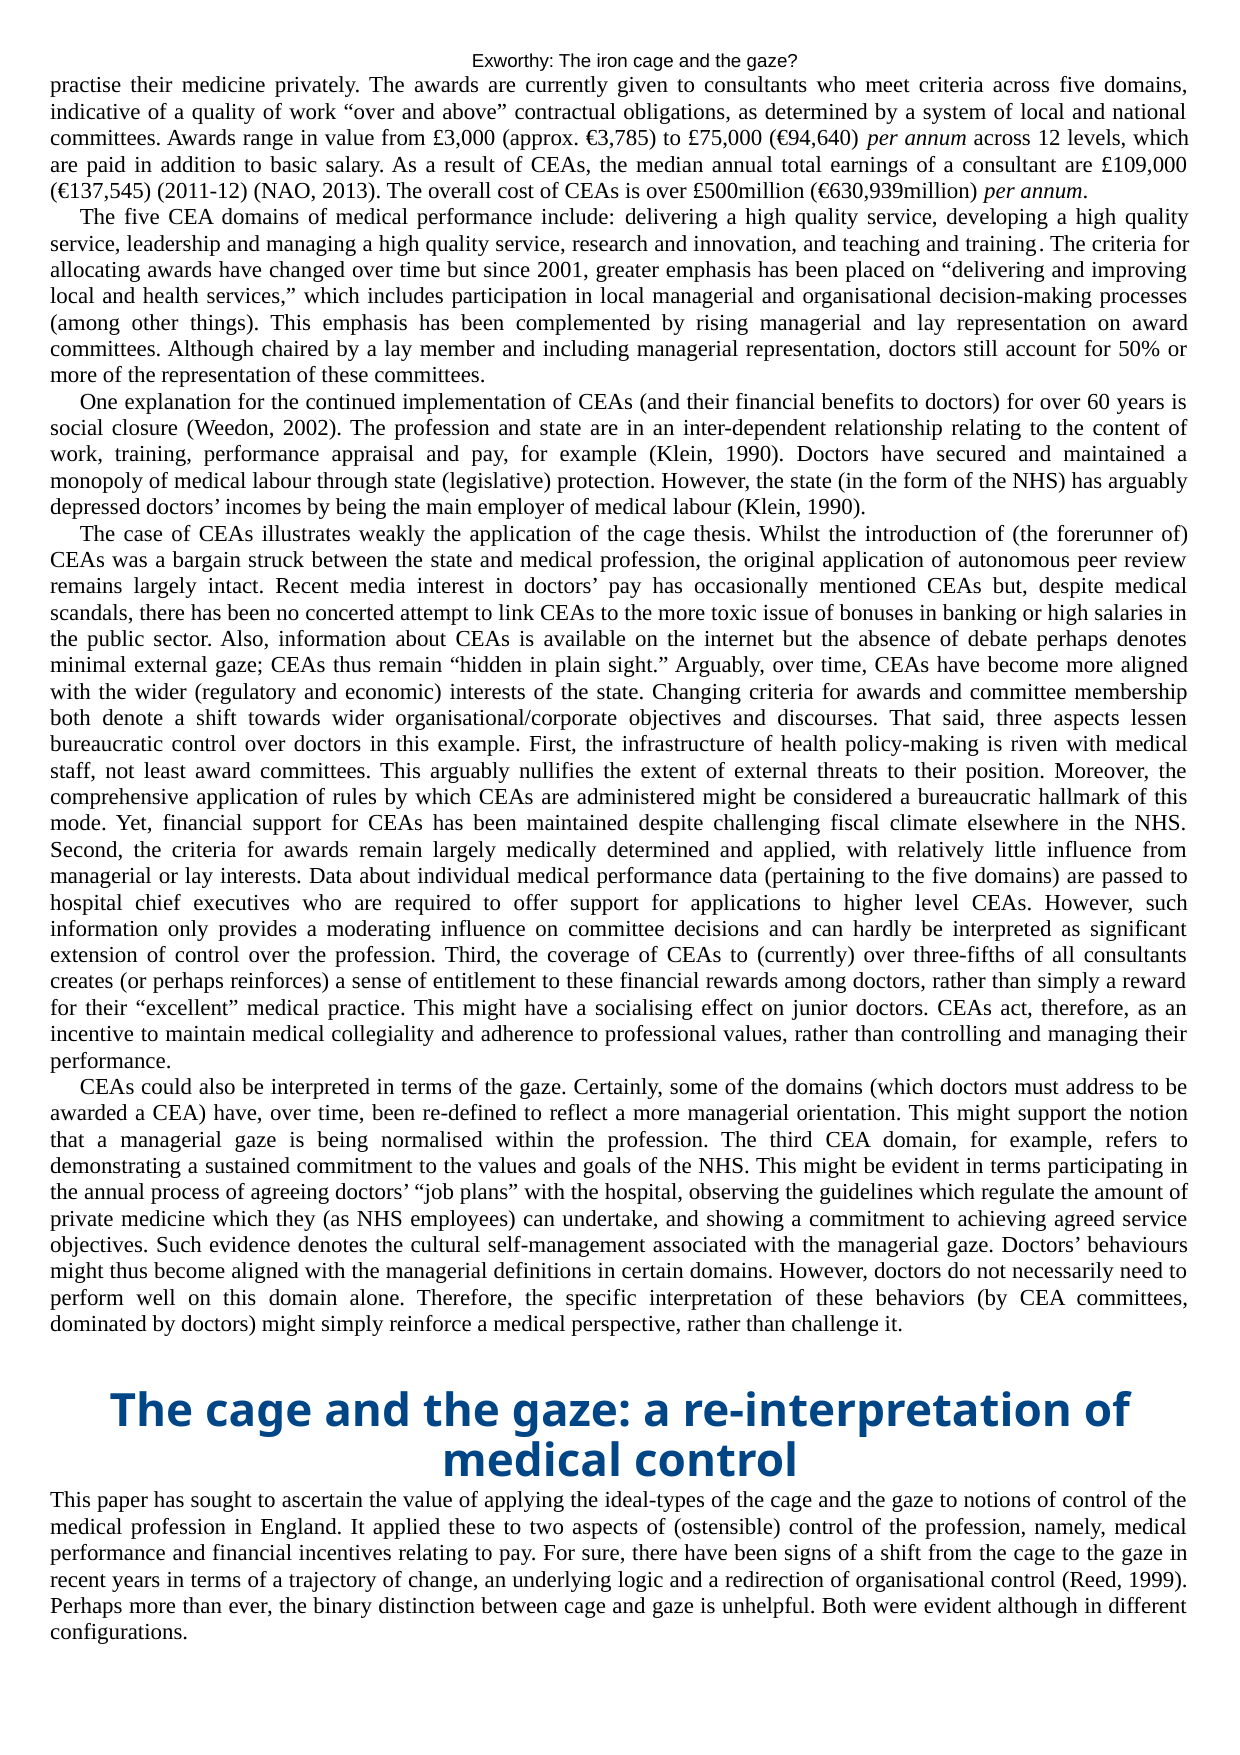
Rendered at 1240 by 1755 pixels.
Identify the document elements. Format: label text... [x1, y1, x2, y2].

text The five CEA domains of medical performance include: delivering a high quality service, developing a high quality service, leadership and managing a high quality service, research and innovation, and teaching and training. The criteria for allocating awards have changed over time but since 2001, greater emphasis has been placed on “delivering and improving local and health services,” which includes participation in local managerial and organisational decision-making processes (among other things). This emphasis has been complemented by rising managerial and lay representation on award committees. Although chaired by a lay member and including managerial representation, doctors still account for 50% or more of the representation of these committees. [50, 203, 1189, 388]
text One explanation for the continued implementation of CEAs (and their financial benefits to doctors) for over 60 years is social closure (Weedon, 2002). The profession and state are in an inter-dependent relationship relating to the content of work, training, performance appraisal and pay, for example (Klein, 1990). Doctors have secured and maintained a monopoly of medical labour through state (legislative) protection. However, the state (in the form of the NHS) has arguably depressed doctors’ incomes by being the main employer of medical labour (Klein, 1990). [50, 388, 1189, 519]
subtitle The cage and the gaze: a re-interpretation of medical control [50, 1387, 1189, 1487]
text practise their medicine privately. The awards are currently given to consultants who meet criteria across five domains, indicative of a quality of work “over and above” contractual obligations, as determined by a system of local and national committees. Awards range in value from £3,000 (approx. €3,785) to £75,000 (€94,640) per annum across 12 levels, which are paid in addition to basic salary. As a result of CEAs, the median annual total earnings of a consultant are £109,000 (€137,545) (2011-12) (NAO, 2013). The overall cost of CEAs is over £500million (€630,939million) per annum. [50, 72, 1189, 203]
text This paper has sought to ascertain the value of applying the ideal-types of the cage and the gaze to notions of control of the medical profession in England. It applied these to two aspects of (ostensible) control of the profession, namely, medical performance and financial incentives relating to pay. For sure, there have been signs of a shift from the cage to the gaze in recent years in terms of a trajectory of change, an underlying logic and a redirection of organisational control (Reed, 1999). Perhaps more than ever, the binary distinction between cage and gaze is unhelpful. Both were evident although in different configurations. [50, 1487, 1189, 1645]
text The case of CEAs illustrates weakly the application of the cage thesis. Whilst the introduction of (the forerunner of) CEAs was a bargain struck between the state and medical profession, the original application of autonomous peer review remains largely intact. Recent media interest in doctors’ pay has occasionally mentioned CEAs but, despite medical scandals, there has been no concerted attempt to link CEAs to the more toxic issue of bonuses in banking or high salaries in the public sector. Also, information about CEAs is available on the internet but the absence of debate perhaps denotes minimal external gaze; CEAs thus remain “hidden in plain sight.” Arguably, over time, CEAs have become more aligned with the wider (regulatory and economic) interests of the state. Changing criteria for awards and committee membership both denote a shift towards wider organisational/corporate objectives and discourses. That said, three aspects lessen bureaucratic control over doctors in this example. First, the infrastructure of health policy-making is riven with medical staff, not least award committees. This arguably nullifies the extent of external threats to their position. Moreover, the comprehensive application of rules by which CEAs are administered might be considered a bureaucratic hallmark of this mode. Yet, financial support for CEAs has been maintained despite challenging fiscal climate elsewhere in the NHS. Second, the criteria for awards remain largely medically determined and applied, with relatively little influence from managerial or lay interests. Data about individual medical performance data (pertaining to the five domains) are passed to hospital chief executives who are required to offer support for applications to higher level CEAs. However, such information only provides a moderating influence on committee decisions and can hardly be interpreted as significant extension of control over the profession. Third, the coverage of CEAs to (currently) over three-fifths of all consultants creates (or perhaps reinforces) a sense of entitlement to these financial rewards among doctors, rather than simply a reward for their “excellent” medical practice. This might have a socialising effect on junior doctors. CEAs act, therefore, as an incentive to maintain medical collegiality and adherence to professional values, rather than controlling and managing their performance. [50, 519, 1189, 1073]
text CEAs could also be interpreted in terms of the gaze. Certainly, some of the domains (which doctors must address to be awarded a CEA) have, over time, been re-defined to reflect a more managerial orientation. This might support the notion that a managerial gaze is being normalised within the profession. The third CEA domain, for example, refers to demonstrating a sustained commitment to the values and goals of the NHS. This might be evident in terms participating in the annual process of agreeing doctors’ “job plans” with the hospital, observing the guidelines which regulate the amount of private medicine which they (as NHS employees) can undertake, and showing a commitment to achieving agreed service objectives. Such evidence denotes the cultural self-management associated with the managerial gaze. Doctors’ behaviours might thus become aligned with the managerial definitions in certain domains. However, doctors do not necessarily need to perform well on this domain alone. Therefore, the specific interpretation of these behaviors (by CEA committees, dominated by doctors) might simply reinforce a medical perspective, rather than challenge it. [50, 1073, 1189, 1337]
